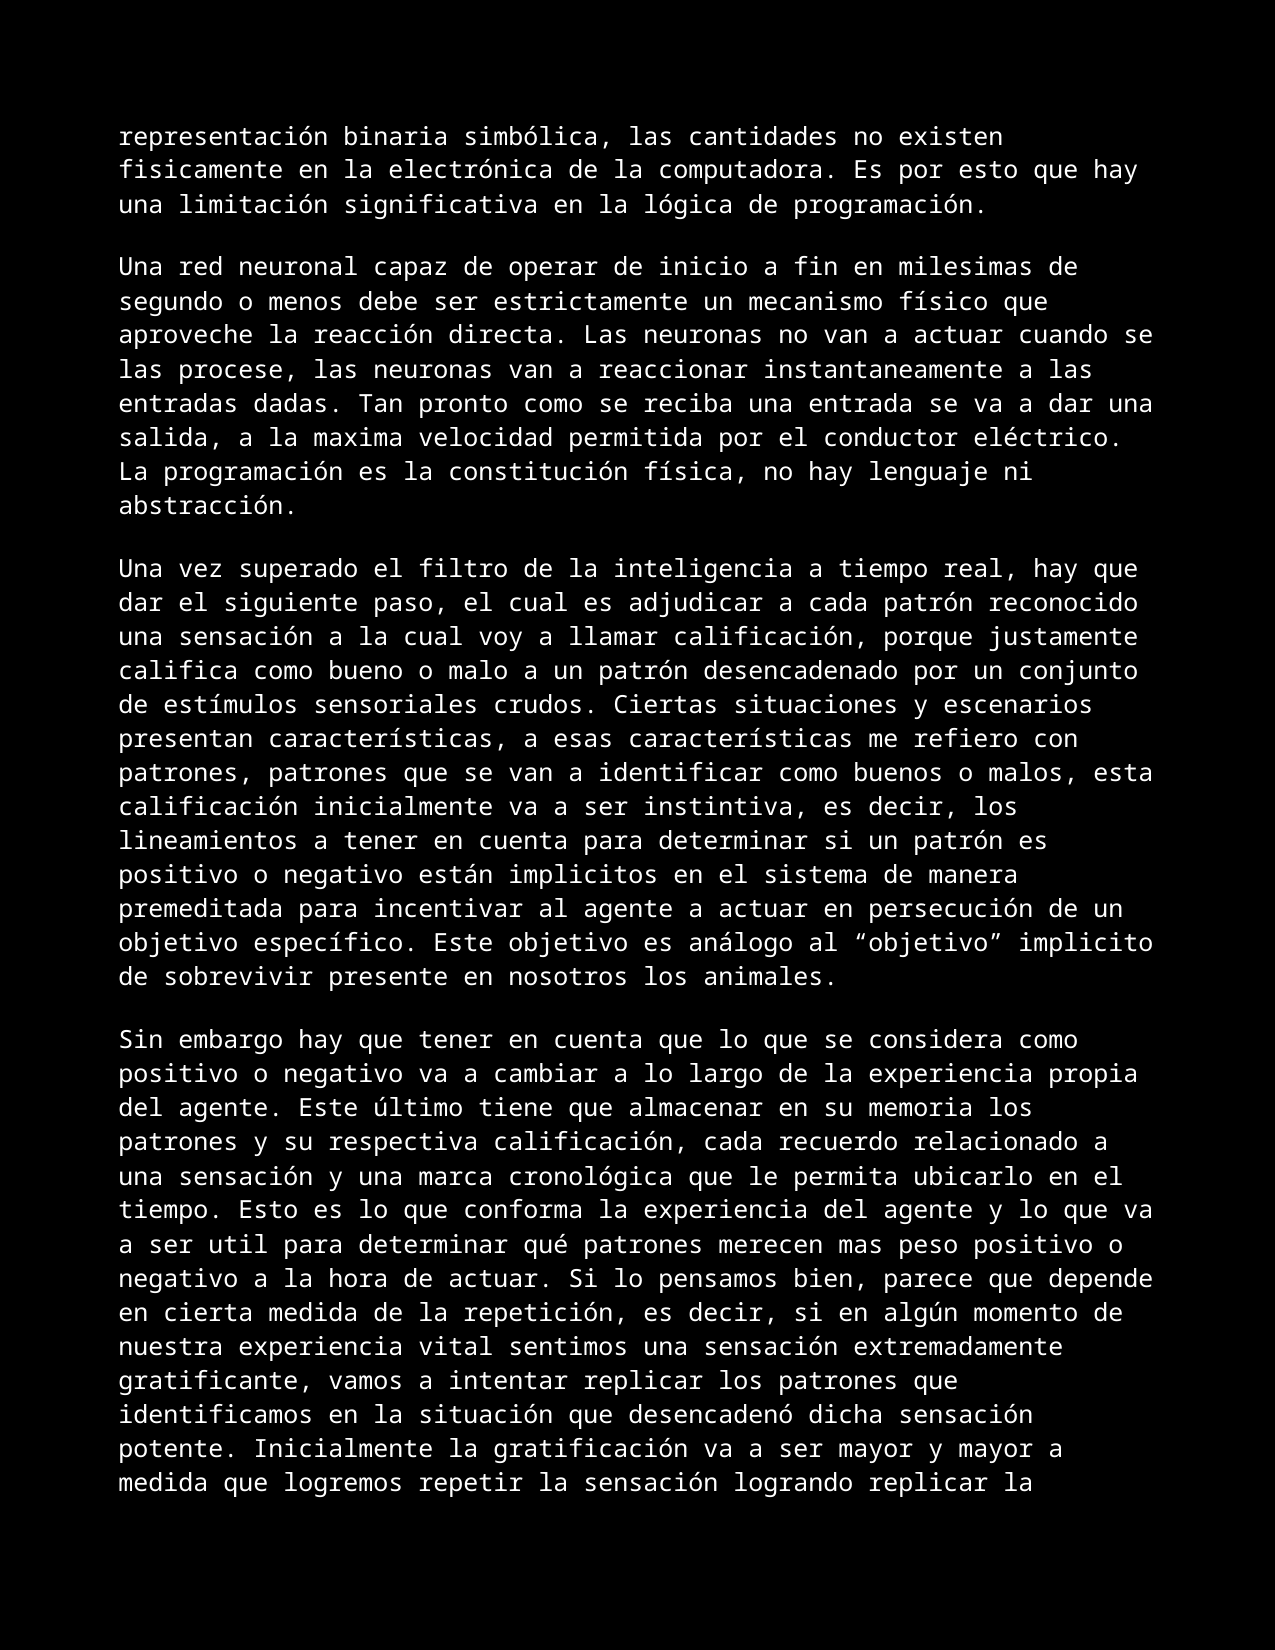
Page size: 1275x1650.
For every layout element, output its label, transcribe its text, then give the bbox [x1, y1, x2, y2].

text Una vez superado el filtro de la inteligencia a tiempo real, hay que dar el siguiente paso, el cual es adjudicar a cada patrón reconocido una sensación a la cual voy a llamar calificación, porque justamente califica como bueno o malo a un patrón desencadenado por un conjunto de estímulos sensoriales crudos. Ciertas situaciones y escenarios presentan características, a esas características me refiero con patrones, patrones que se van a identificar como buenos o malos, esta calificación inicialmente va a ser instintiva, es decir, los lineamientos a tener en cuenta para determinar si un patrón es positivo o negativo están implicitos en el sistema de manera premeditada para incentivar al agente a actuar en persecución de un objetivo específico. Este objetivo es análogo al “objetivo” implicito de sobrevivir presente en nosotros los animales. [118, 550, 1157, 993]
text representación binaria simbólica, las cantidades no existen fisicamente en la electrónica de la computadora. Es por esto que hay una limitación significativa en la lógica de programación. [118, 118, 1157, 220]
text Una red neuronal capaz de operar de inicio a fin en milesimas de segundo o menos debe ser estrictamente un mecanismo físico que aproveche la reacción directa. Las neuronas no van a actuar cuando se las procese, las neuronas van a reaccionar instantaneamente a las entradas dadas. Tan pronto como se reciba una entrada se va a dar una salida, a la maxima velocidad permitida por el conductor eléctrico. La programación es la constitución física, no hay lenguaje ni abstracción. [118, 249, 1157, 522]
text Sin embargo hay que tener en cuenta que lo que se considera como positivo o negativo va a cambiar a lo largo de la experiencia propia del agente. Este último tiene que almacenar en su memoria los patrones y su respectiva calificación, cada recuerdo relacionado a una sensación y una marca cronológica que le permita ubicarlo en el tiempo. Esto es lo que conforma la experiencia del agente y lo que va a ser util para determinar qué patrones merecen mas peso positivo o negativo a la hora de actuar. Si lo pensamos bien, parece que depende en cierta medida de la repetición, es decir, si en algún momento de nuestra experiencia vital sentimos una sensación extremadamente gratificante, vamos a intentar replicar los patrones que identificamos en la situación que desencadenó dicha sensación potente. Inicialmente la gratificación va a ser mayor y mayor a medida que logremos repetir la sensación logrando replicar la [118, 1022, 1157, 1499]
